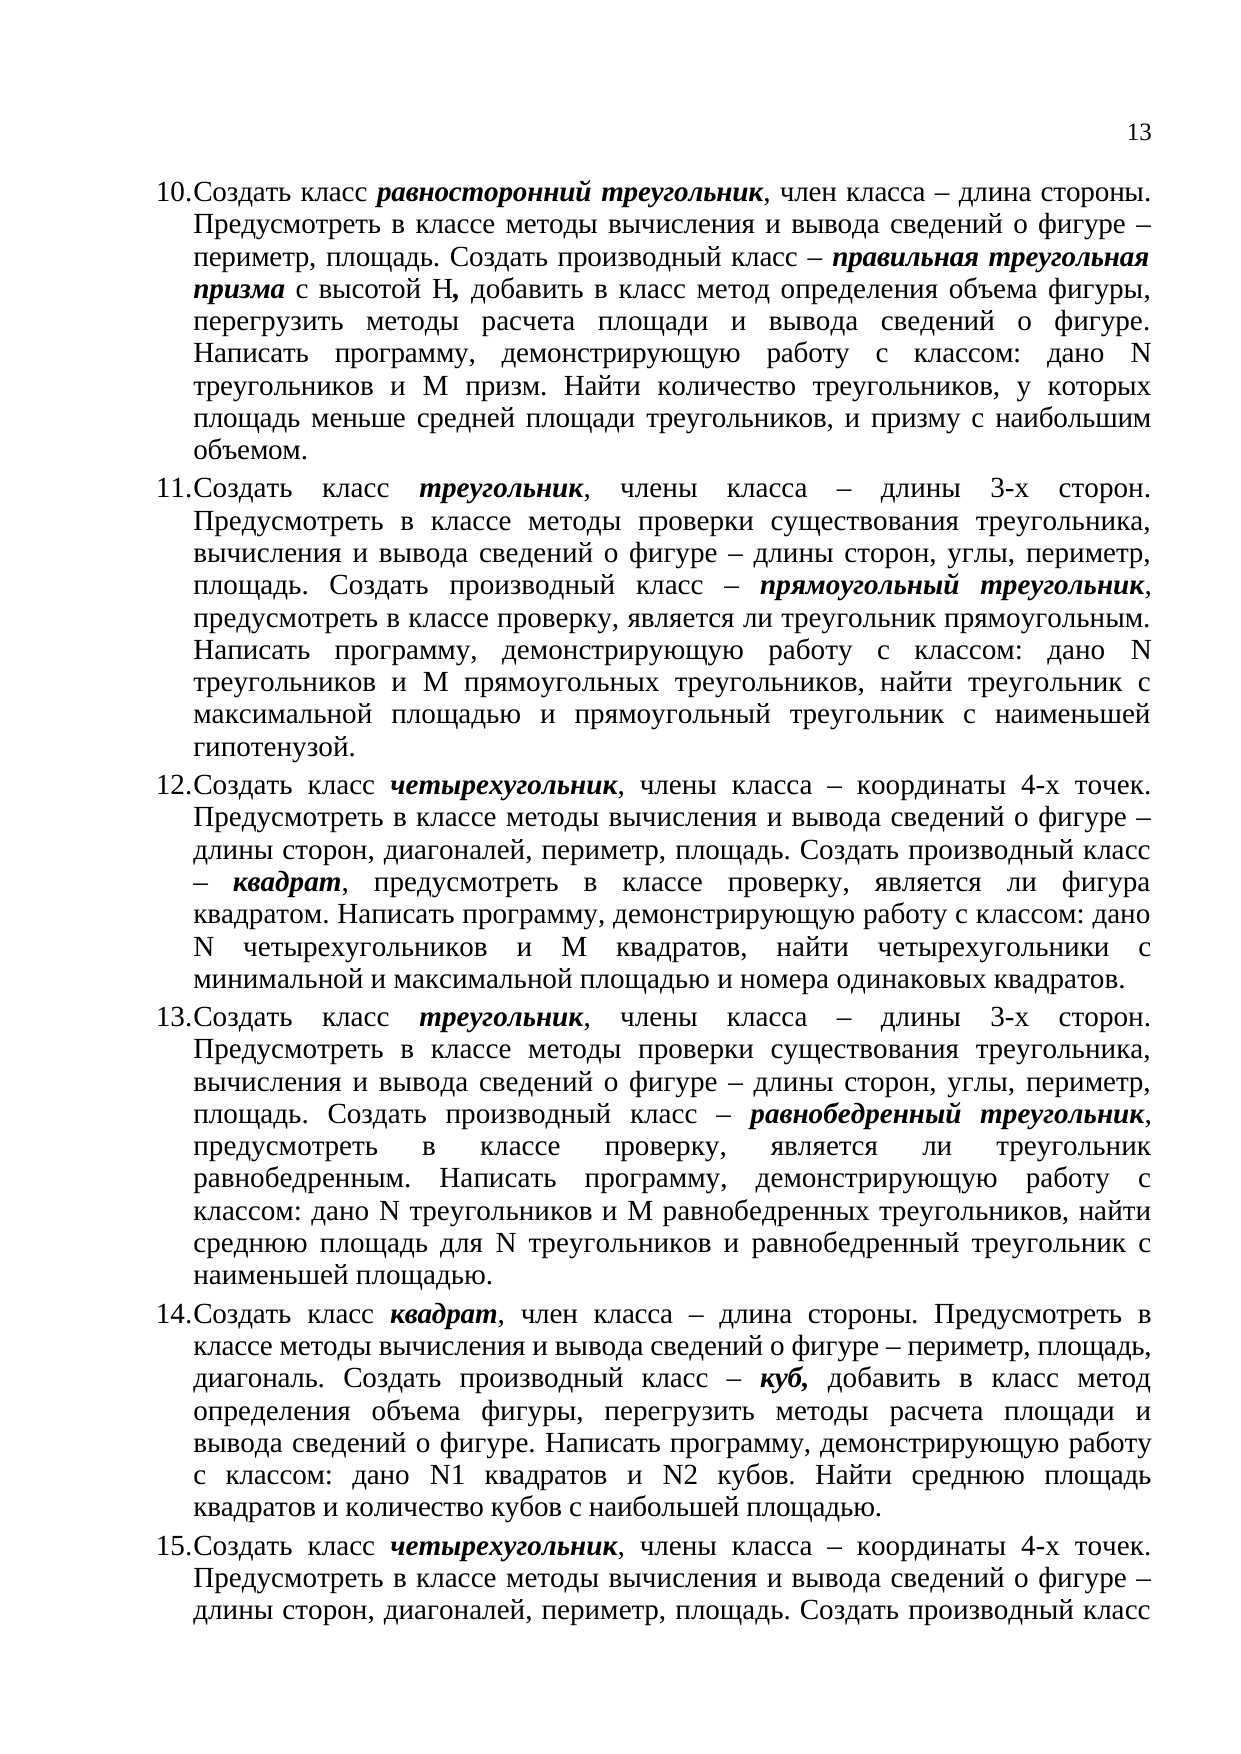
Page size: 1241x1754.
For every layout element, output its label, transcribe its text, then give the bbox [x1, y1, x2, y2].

list Создать класс четырехугольник, члены класса – координаты 4-х точек. Предусмотреть в классе методы вычисления и вывода сведений о фигуре – длины сторон, диагоналей, периметр, площадь. Создать производный класс – квадрат, предусмотреть в классе проверку, является ли фигура квадратом. Написать программу, демонстрирующую работу с классом: дано N четырехугольников и M квадратов, найти четырехугольники с минимальной и максимальной площадью и номера одинаковых квадратов. [156, 768, 1152, 994]
list Создать класс равносторонний треугольник, член класса – длина стороны. Предусмотреть в классе методы вычисления и вывода сведений о фигуре – периметр, площадь. Создать производный класс – правильная треугольная призма с высотой H, добавить в класс метод определения объема фигуры, перегрузить методы расчета площади и вывода сведений о фигуре. Написать программу, демонстрирующую работу с классом: дано N треугольников и M призм. Найти количество треугольников, у которых площадь меньше средней площади треугольников, и призму с наибольшим объемом. [156, 175, 1152, 466]
list Создать класс четырехугольник, члены класса – координаты 4-х точек. Предусмотреть в классе методы вычисления и вывода сведений о фигуре – длины сторон, диагоналей, периметр, площадь. Создать производный класс [156, 1529, 1152, 1626]
list Создать класс треугольник, члены класса – длины 3-х сторон. Предусмотреть в классе методы проверки существования треугольника, вычисления и вывода сведений о фигуре – длины сторон, углы, периметр, площадь. Создать производный класс – прямоугольный треугольник, предусмотреть в классе проверку, является ли треугольник прямоугольным. Написать программу, демонстрирующую работу с классом: дано N треугольников и M прямоугольных треугольников, найти треугольник с максимальной площадью и прямоугольный треугольник с наименьшей гипотенузой. [156, 472, 1152, 762]
list Создать класс треугольник, члены класса – длины 3-х сторон. Предусмотреть в классе методы проверки существования треугольника, вычисления и вывода сведений о фигуре – длины сторон, углы, периметр, площадь. Создать производный класс – равнобедренный треугольник, предусмотреть в классе проверку, является ли треугольник равнобедренным. Написать программу, демонстрирующую работу с классом: дано N треугольников и M равнобедренных треугольников, найти среднюю площадь для N треугольников и равнобедренный треугольник с наименьшей площадью. [156, 1000, 1152, 1291]
list Создать класс квадрат, член класса – длина стороны. Предусмотреть в классе методы вычисления и вывода сведений о фигуре – периметр, площадь, диагональ. Создать производный класс – куб, добавить в класс метод определения объема фигуры, перегрузить методы расчета площади и вывода сведений о фигуре. Написать программу, демонстрирующую работу с классом: дано N1 квадратов и N2 кубов. Найти среднюю площадь квадратов и количество кубов с наибольшей площадью. [156, 1297, 1152, 1523]
